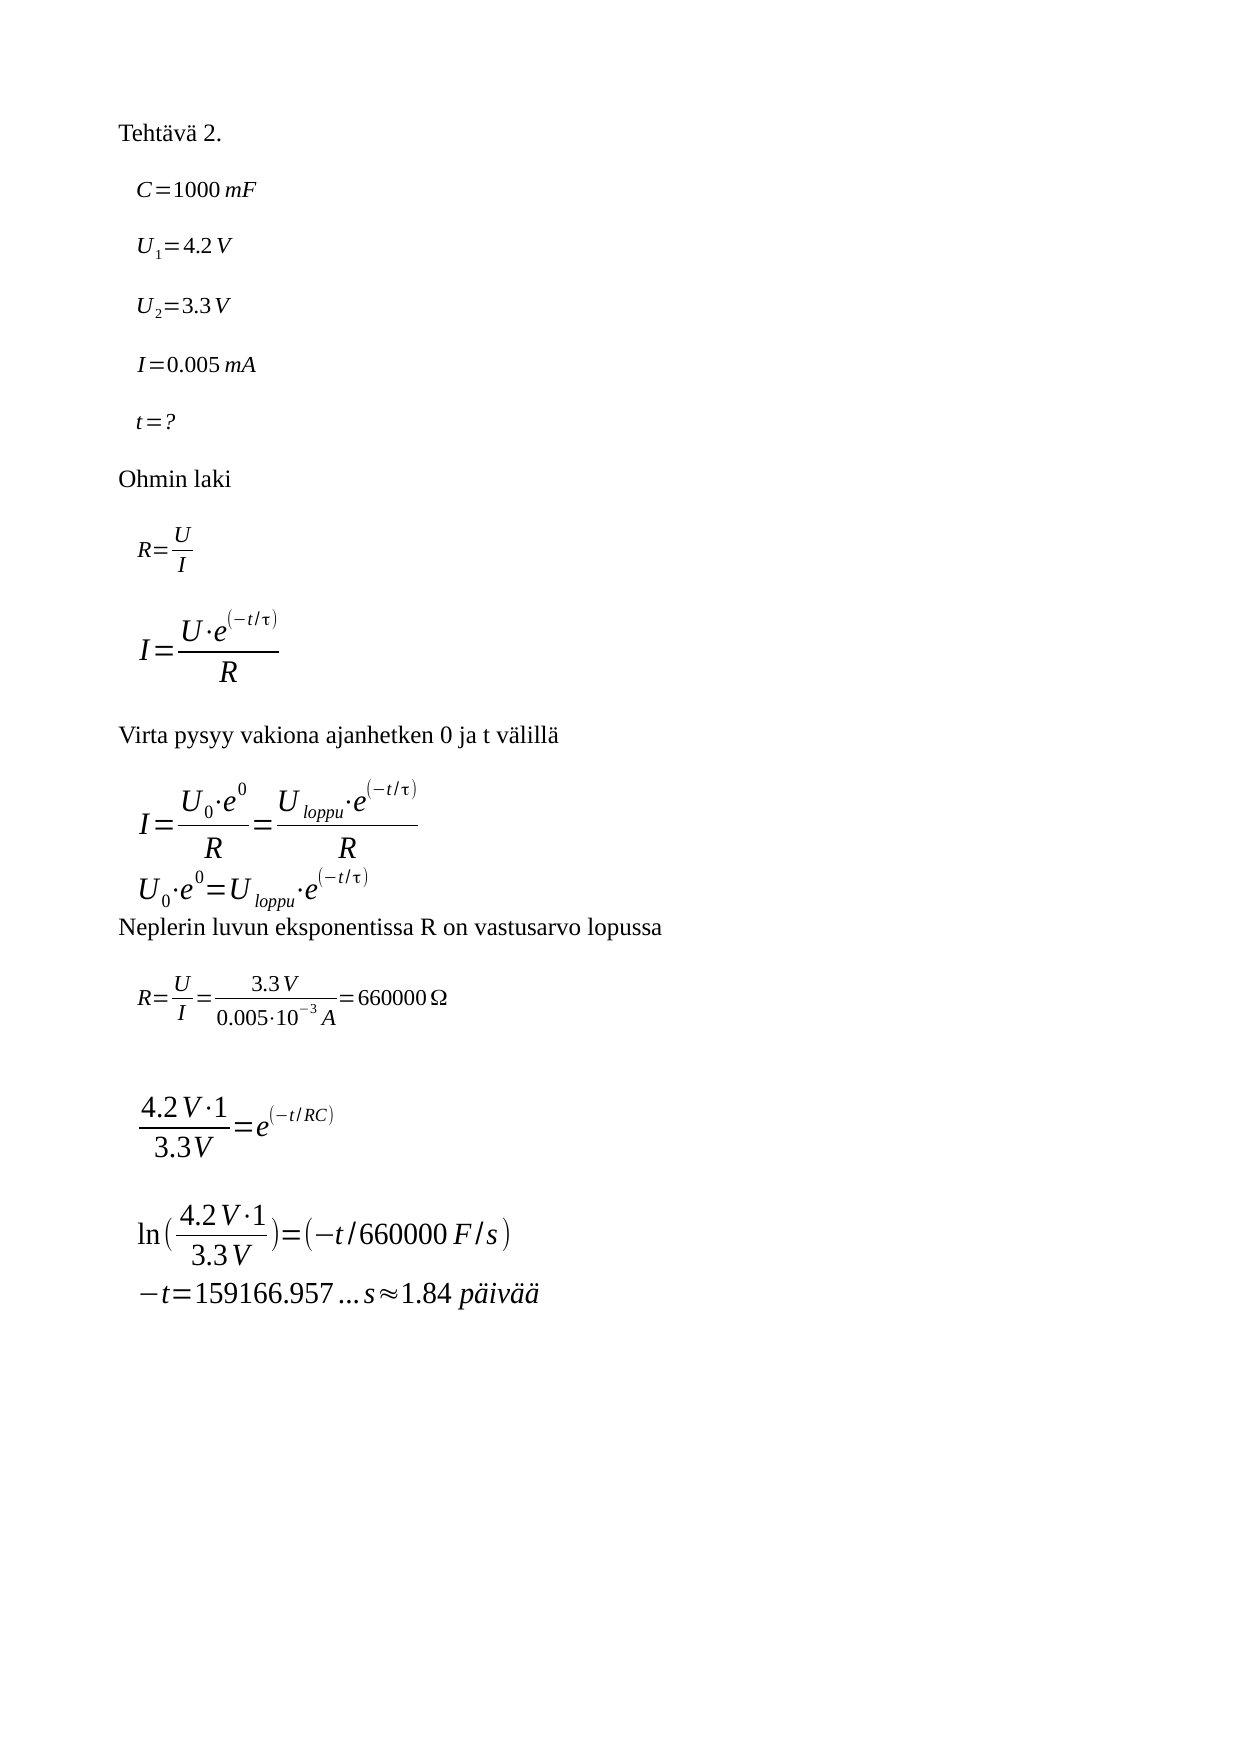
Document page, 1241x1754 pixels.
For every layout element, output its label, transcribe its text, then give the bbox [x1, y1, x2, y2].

text Neplerin luvun eksponentissa R on vastusarvo lopussa [118, 912, 1122, 941]
text Tehtävä 2. [118, 118, 1122, 147]
text Ohmin laki [118, 464, 1122, 493]
text Virta pysyy vakiona ajanhetken 0 ja t välillä [118, 720, 1122, 749]
